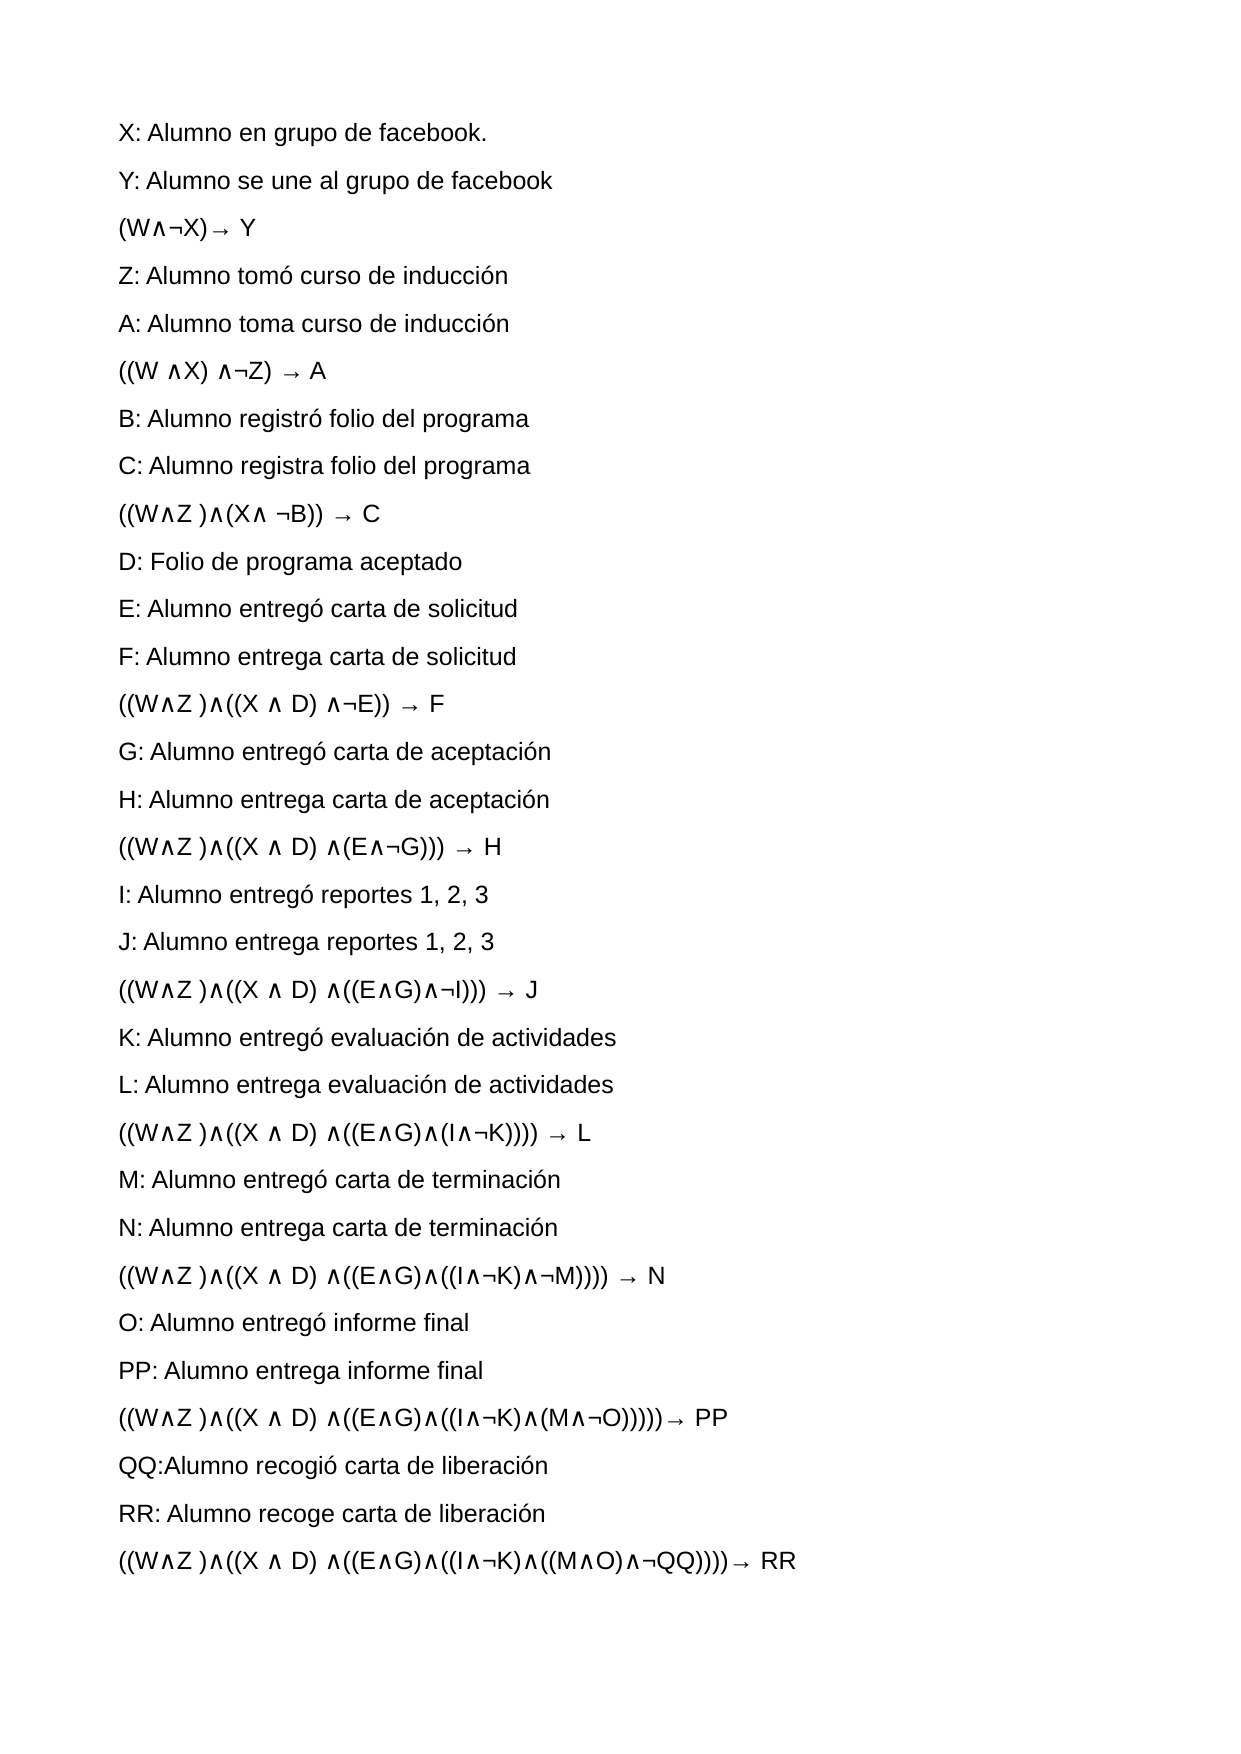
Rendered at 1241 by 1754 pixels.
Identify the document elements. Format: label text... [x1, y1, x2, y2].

text X: Alumno en grupo de facebook. [118, 118, 1122, 147]
text QQ:Alumno recogió carta de liberación [118, 1451, 1122, 1480]
text E: Alumno entregó carta de solicitud [118, 594, 1122, 623]
text F: Alumno entrega carta de solicitud [118, 642, 1122, 671]
text ((W∧Z )∧((X ∧ D) ∧((E∧G)∧((I∧¬K)∧(M∧¬O)))))→ PP [118, 1403, 1122, 1432]
text PP: Alumno entrega informe final [118, 1356, 1122, 1384]
text ((W∧Z )∧((X ∧ D) ∧((E∧G)∧(I∧¬K)))) → L [118, 1118, 1122, 1147]
text ((W∧Z )∧((X ∧ D) ∧((E∧G)∧((I∧¬K)∧¬M)))) → N [118, 1261, 1122, 1289]
text Y: Alumno se une al grupo de facebook [118, 166, 1122, 194]
text A: Alumno toma curso de inducción [118, 308, 1122, 337]
text H: Alumno entrega carta de aceptación [118, 784, 1122, 813]
text (W∧¬X)→ Y [118, 213, 1122, 242]
text K: Alumno entregó evaluación de actividades [118, 1023, 1122, 1051]
text J: Alumno entrega reportes 1, 2, 3 [118, 927, 1122, 956]
text RR: Alumno recoge carta de liberación [118, 1499, 1122, 1527]
text Z: Alumno tomó curso de inducción [118, 261, 1122, 290]
text N: Alumno entrega carta de terminación [118, 1213, 1122, 1242]
text ((W∧Z )∧((X ∧ D) ∧¬E)) → F [118, 689, 1122, 718]
text ((W∧Z )∧((X ∧ D) ∧(E∧¬G))) → H [118, 832, 1122, 861]
text ((W ∧X) ∧¬Z) → A [118, 356, 1122, 385]
text ((W∧Z )∧((X ∧ D) ∧((E∧G)∧¬I))) → J [118, 975, 1122, 1004]
text I: Alumno entregó reportes 1, 2, 3 [118, 880, 1122, 908]
text C: Alumno registra folio del programa [118, 451, 1122, 480]
text L: Alumno entrega evaluación de actividades [118, 1070, 1122, 1099]
text D: Folio de programa aceptado [118, 547, 1122, 575]
text O: Alumno entregó informe final [118, 1308, 1122, 1337]
text ((W∧Z )∧(X∧ ¬B)) → C [118, 499, 1122, 528]
text B: Alumno registró folio del programa [118, 404, 1122, 432]
text G: Alumno entregó carta de aceptación [118, 737, 1122, 766]
text ((W∧Z )∧((X ∧ D) ∧((E∧G)∧((I∧¬K)∧((M∧O)∧¬QQ))))→ RR [118, 1546, 1122, 1575]
text M: Alumno entregó carta de terminación [118, 1165, 1122, 1194]
